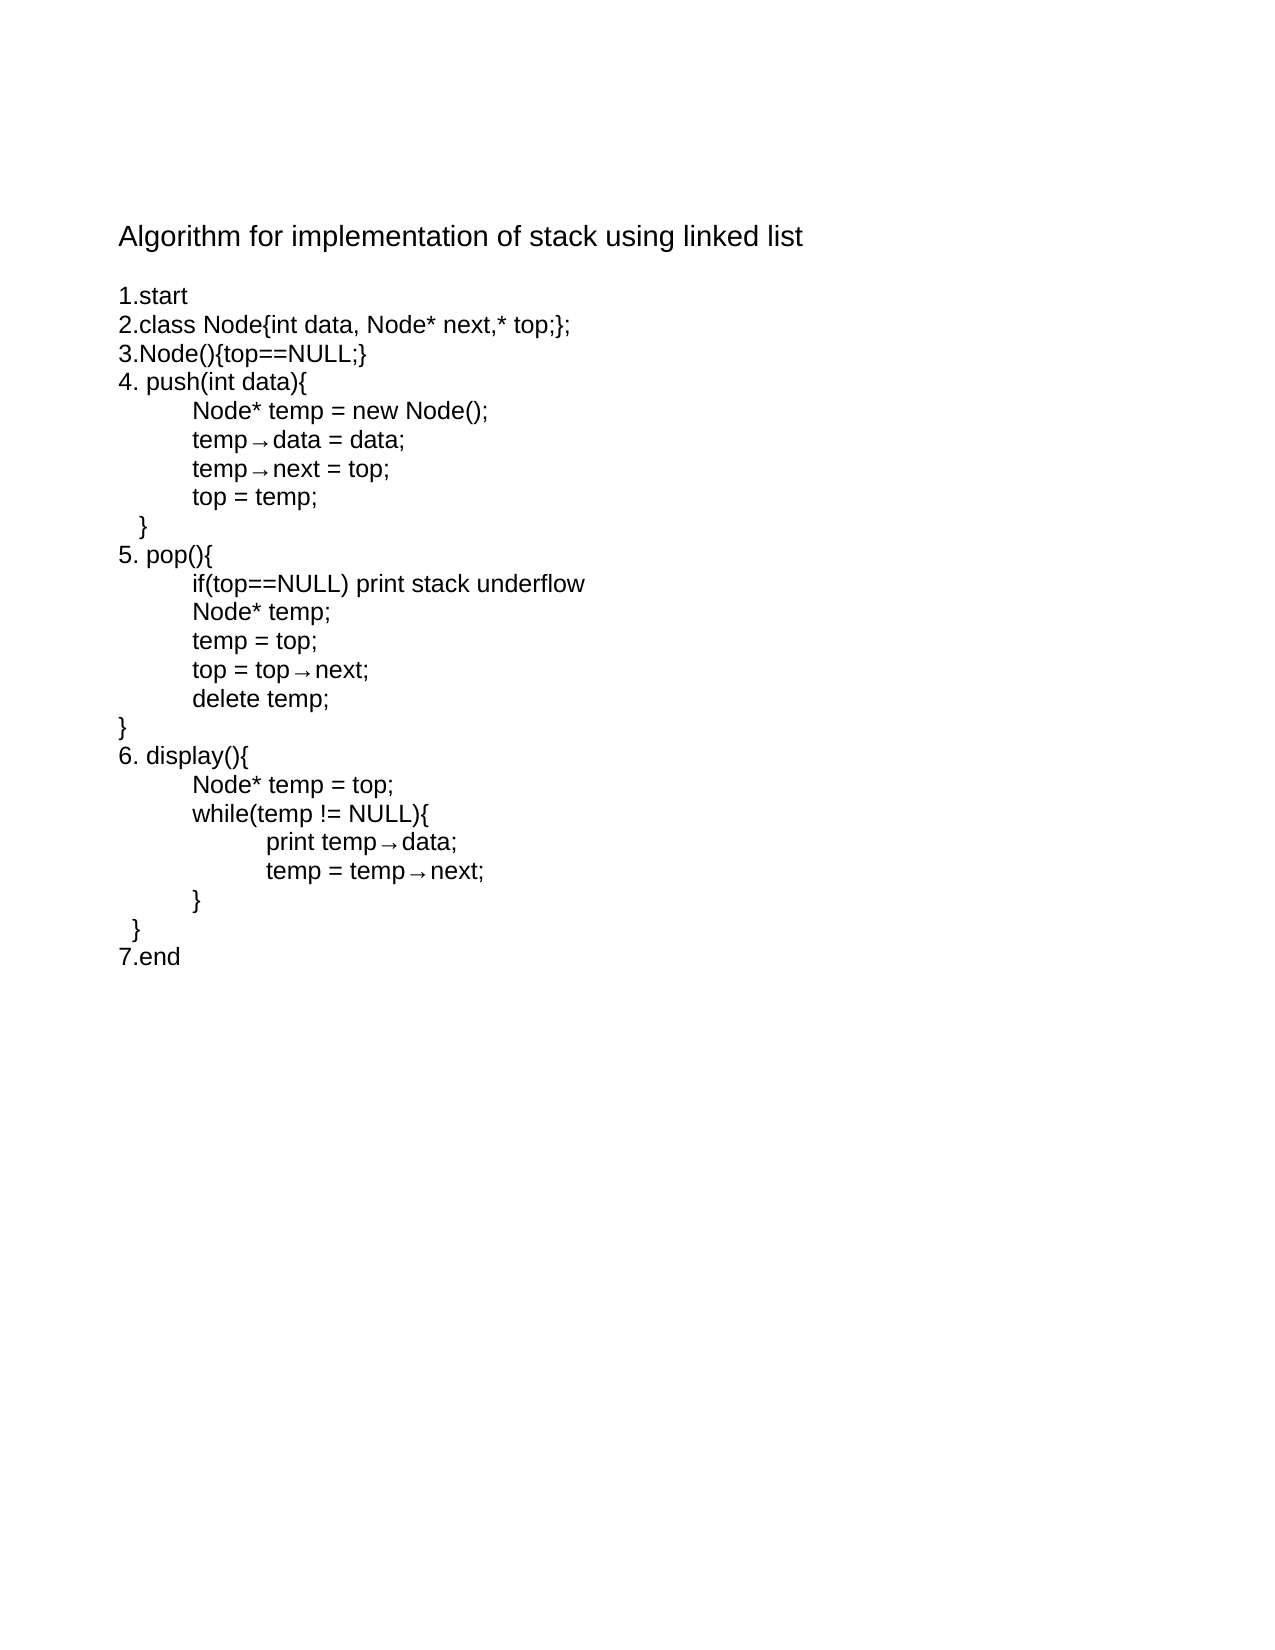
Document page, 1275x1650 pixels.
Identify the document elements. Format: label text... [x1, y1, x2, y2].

text } [118, 511, 1157, 540]
text } [118, 712, 1157, 741]
text Node* temp = top; [118, 770, 1157, 798]
text 3.Node(){top==NULL;} [118, 338, 1157, 367]
text print temp→data; [118, 827, 1157, 856]
text Node* temp = new Node(); [118, 396, 1157, 425]
text } [118, 913, 1157, 942]
text Node* temp; [118, 597, 1157, 626]
text temp = temp→next; [118, 856, 1157, 885]
text 4. push(int data){ [118, 367, 1157, 396]
text top = top→next; [118, 655, 1157, 683]
text top = temp; [118, 482, 1157, 511]
text temp→data = data; [118, 425, 1157, 453]
text if(top==NULL) print stack underflow [118, 568, 1157, 597]
text 6. display(){ [118, 741, 1157, 770]
text delete temp; [118, 683, 1157, 712]
text } [118, 885, 1157, 913]
text 5. pop(){ [118, 540, 1157, 568]
text Algorithm for implementation of stack using linked list [118, 219, 1157, 252]
text 7.end [118, 942, 1157, 971]
text temp = top; [118, 626, 1157, 655]
text temp→next = top; [118, 453, 1157, 482]
text 1.start [118, 281, 1157, 310]
text 2.class Node{int data, Node* next,* top;}; [118, 310, 1157, 338]
text while(temp != NULL){ [118, 798, 1157, 827]
